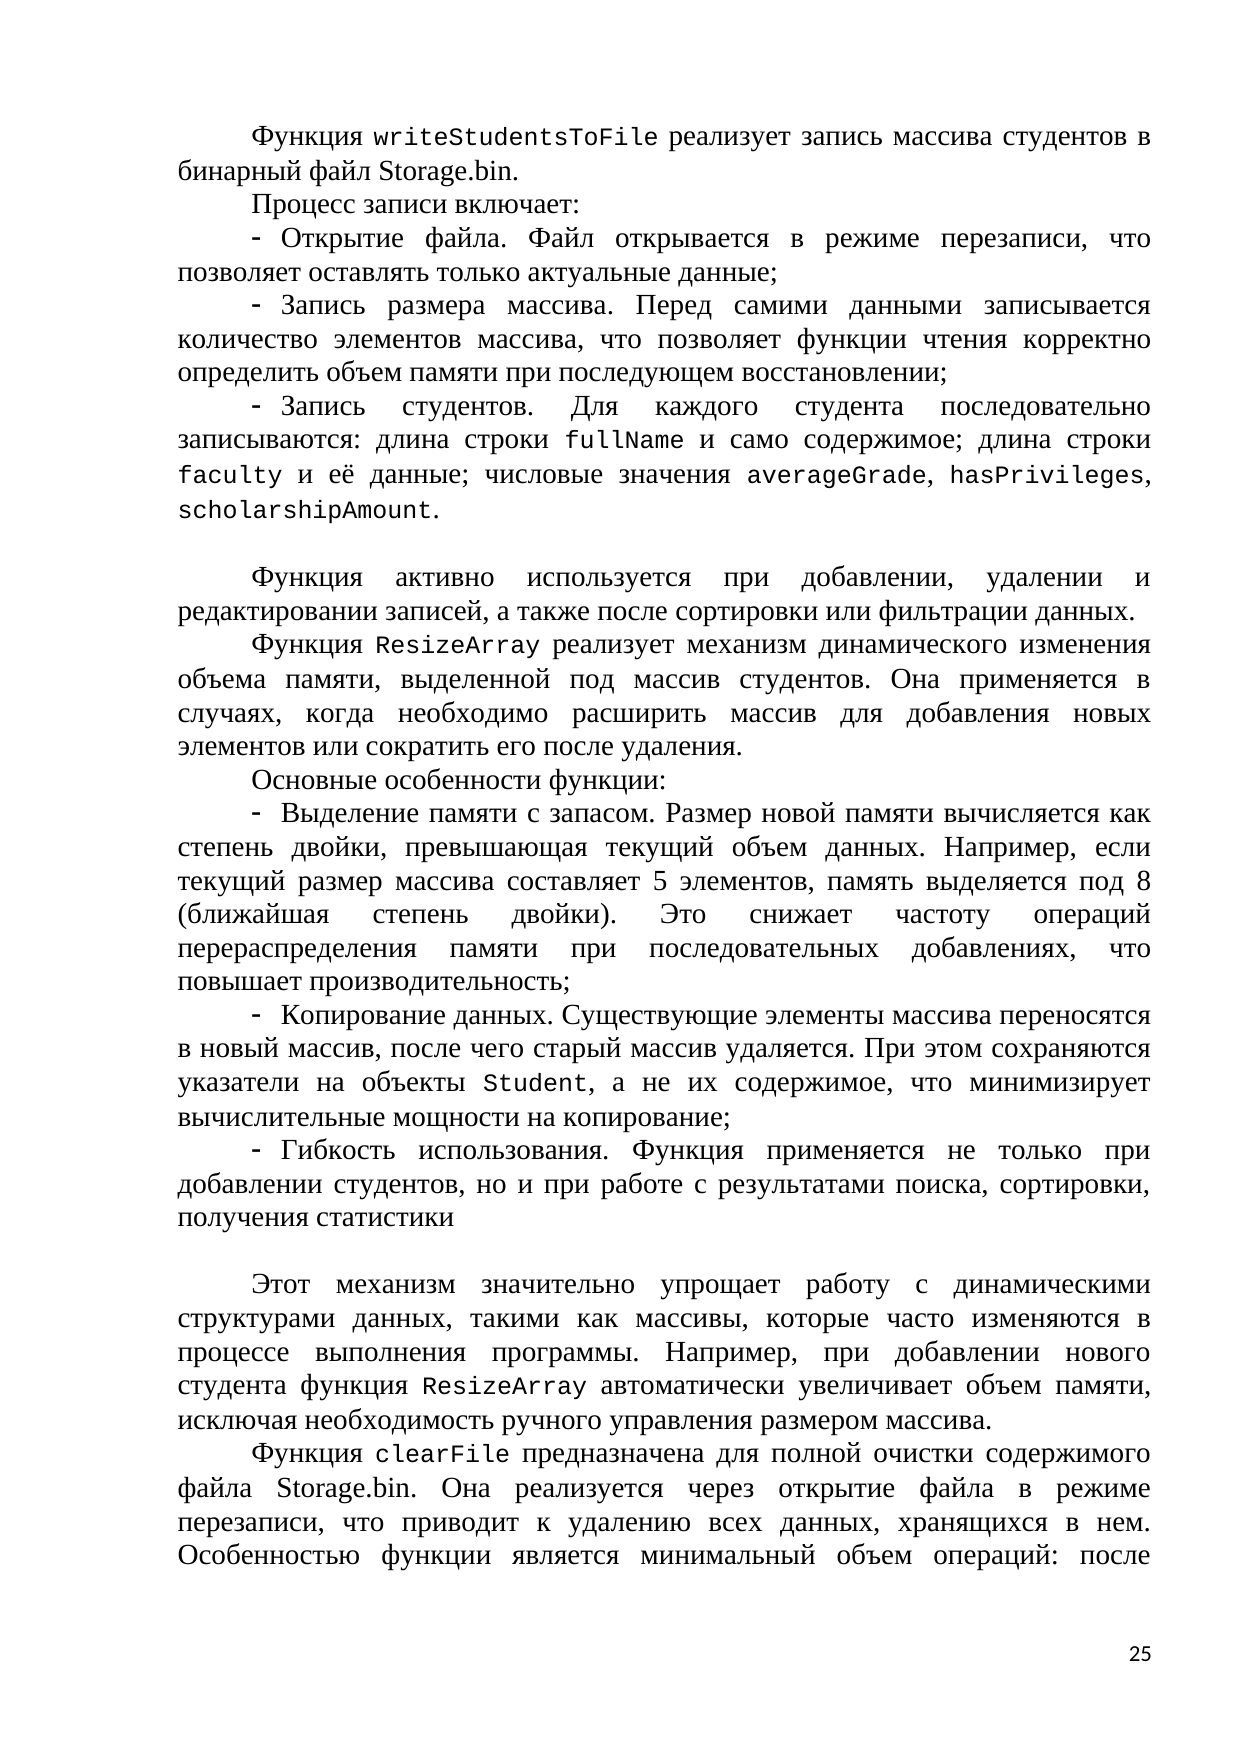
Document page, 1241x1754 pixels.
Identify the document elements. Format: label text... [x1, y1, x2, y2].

list Запись студентов. Для каждого студента последовательно записываются: длина строки fullName и само содержимое; длина строки faculty и её данные; числовые значения averageGrade, hasPrivileges, scholarshipAmount. [177, 388, 1152, 526]
list Копирование данных. Существующие элементы массива переносятся в новый массив, после чего старый массив удаляется. При этом сохраняются указатели на объекты Student, а не их содержимое, что минимизирует вычислительные мощности на копирование; [177, 997, 1152, 1132]
text Процесс записи включает: [177, 186, 1152, 220]
text Функция ResizeArray реализует механизм динамического изменения объема памяти, выделенной под массив студентов. Она применяется в случаях, когда необходимо расширить массив для добавления новых элементов или сократить его после удаления. [177, 627, 1152, 762]
text Этот механизм значительно упрощает работу с динамическими структурами данных, такими как массивы, которые часто изменяются в процессе выполнения программы. Например, при добавлении нового студента функция ResizeArray автоматически увеличивает объем памяти, исключая необходимость ручного управления размером массива. [177, 1267, 1152, 1436]
list Гибкость использования. Функция применяется не только при добавлении студентов, но и при работе с результатами поиска, сортировки, получения статистики [177, 1132, 1152, 1233]
list Запись размера массива. Перед самими данными записывается количество элементов массива, что позволяет функции чтения корректно определить объем памяти при последующем восстановлении; [177, 287, 1152, 388]
text Функция активно используется при добавлении, удалении и редактировании записей, а также после сортировки или фильтрации данных. [177, 559, 1152, 627]
list Открытие файла. Файл открывается в режиме перезаписи, что позволяет оставлять только актуальные данные; [177, 220, 1152, 287]
text Функция clearFile предназначена для полной очистки содержимого файла Storage.bin. Она реализуется через открытие файла в режиме перезаписи, что приводит к удалению всех данных, хранящихся в нем. Особенностью функции является минимальный объем операций: после [177, 1436, 1152, 1571]
text Функция writeStudentsToFile реализует запись массива студентов в бинарный файл Storage.bin. [177, 118, 1152, 186]
text Основные особенности функции: [177, 762, 1152, 796]
list Выделение памяти с запасом. Размер новой памяти вычисляется как степень двойки, превышающая текущий объем данных. Например, если текущий размер массива составляет 5 элементов, память выделяется под 8 (ближайшая степень двойки). Это снижает частоту операций перераспределения памяти при последовательных добавлениях, что повышает производительность; [177, 796, 1152, 997]
